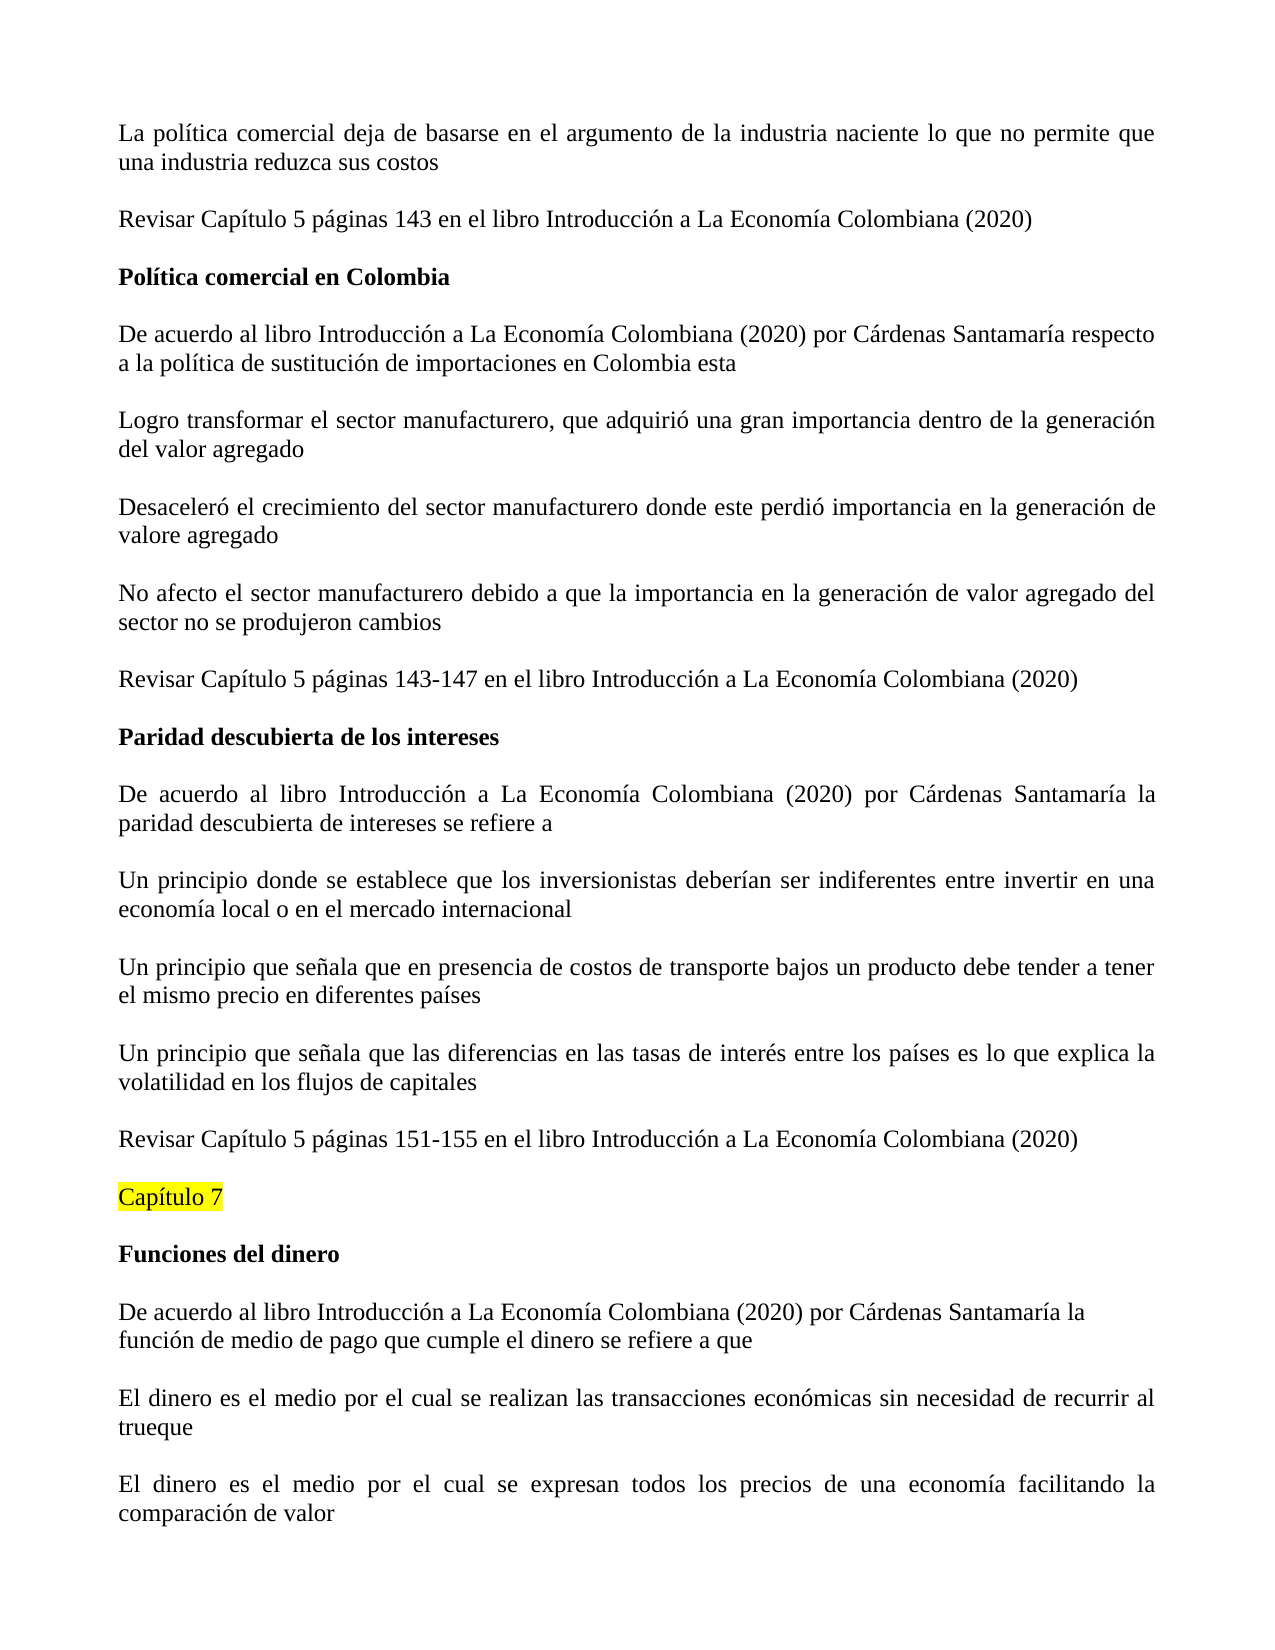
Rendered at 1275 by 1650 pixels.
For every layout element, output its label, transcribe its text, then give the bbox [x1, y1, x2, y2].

text Paridad descubierta de los intereses [118, 722, 1157, 751]
text De acuerdo al libro Introducción a La Economía Colombiana (2020) por Cárdenas Santamaría respecto a la política de sustitución de importaciones en Colombia esta [118, 319, 1157, 377]
text Política comercial en Colombia [118, 262, 1157, 291]
text El dinero es el medio por el cual se expresan todos los precios de una economía facilitando la comparación de valor [118, 1469, 1157, 1527]
text No afecto el sector manufacturero debido a que la importancia en la generación de valor agregado del sector no se produjeron cambios [118, 578, 1157, 636]
text Revisar Capítulo 5 páginas 143-147 en el libro Introducción a La Economía Colombiana (2020) [118, 664, 1157, 693]
text De acuerdo al libro Introducción a La Economía Colombiana (2020) por Cárdenas Santamaría la paridad descubierta de intereses se refiere a [118, 779, 1157, 837]
text La política comercial deja de basarse en el argumento de la industria naciente lo que no permite que una industria reduzca sus costos [118, 118, 1157, 176]
text Funciones del dinero [118, 1239, 1157, 1268]
text Revisar Capítulo 5 páginas 143 en el libro Introducción a La Economía Colombiana (2020) [118, 204, 1157, 233]
text Un principio que señala que las diferencias en las tasas de interés entre los países es lo que explica la volatilidad en los flujos de capitales [118, 1038, 1157, 1096]
text Un principio que señala que en presencia de costos de transporte bajos un producto debe tender a tener el mismo precio en diferentes países [118, 952, 1157, 1009]
text Capítulo 7 [118, 1182, 1157, 1211]
text Revisar Capítulo 5 páginas 151-155 en el libro Introducción a La Economía Colombiana (2020) [118, 1124, 1157, 1153]
text Un principio donde se establece que los inversionistas deberían ser indiferentes entre invertir en una economía local o en el mercado internacional [118, 866, 1157, 923]
text El dinero es el medio por el cual se realizan las transacciones económicas sin necesidad de recurrir al trueque [118, 1383, 1157, 1441]
text Logro transformar el sector manufacturero, que adquirió una gran importancia dentro de la generación del valor agregado [118, 406, 1157, 463]
text Desaceleró el crecimiento del sector manufacturero donde este perdió importancia en la generación de valore agregado [118, 492, 1157, 549]
text De acuerdo al libro Introducción a La Economía Colombiana (2020) por Cárdenas Santamaría la función de medio de pago que cumple el dinero se refiere a que [118, 1297, 1157, 1354]
